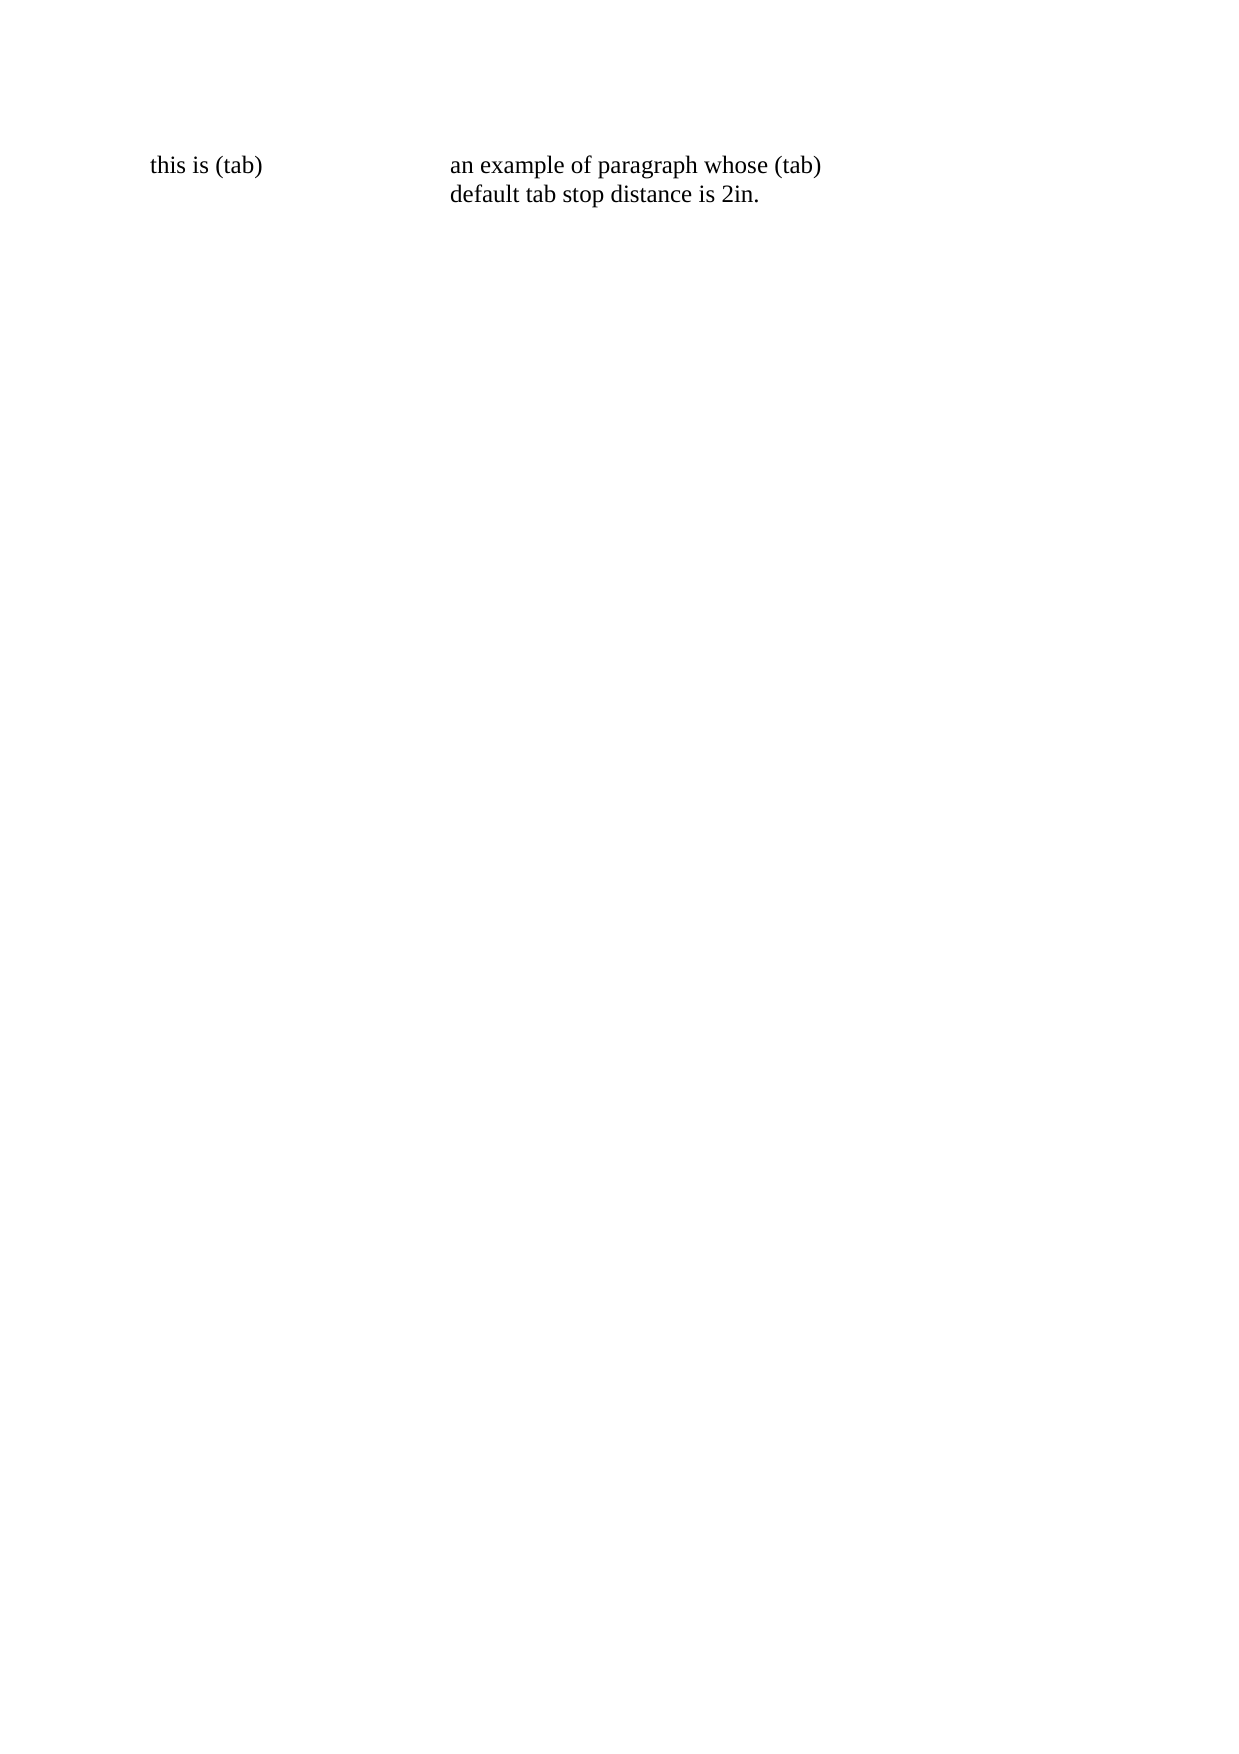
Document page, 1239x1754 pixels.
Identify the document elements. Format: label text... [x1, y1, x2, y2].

text this is (tab) an example of paragraph whose (tab) default tab stop distance is 2in. [150, 150, 1089, 207]
